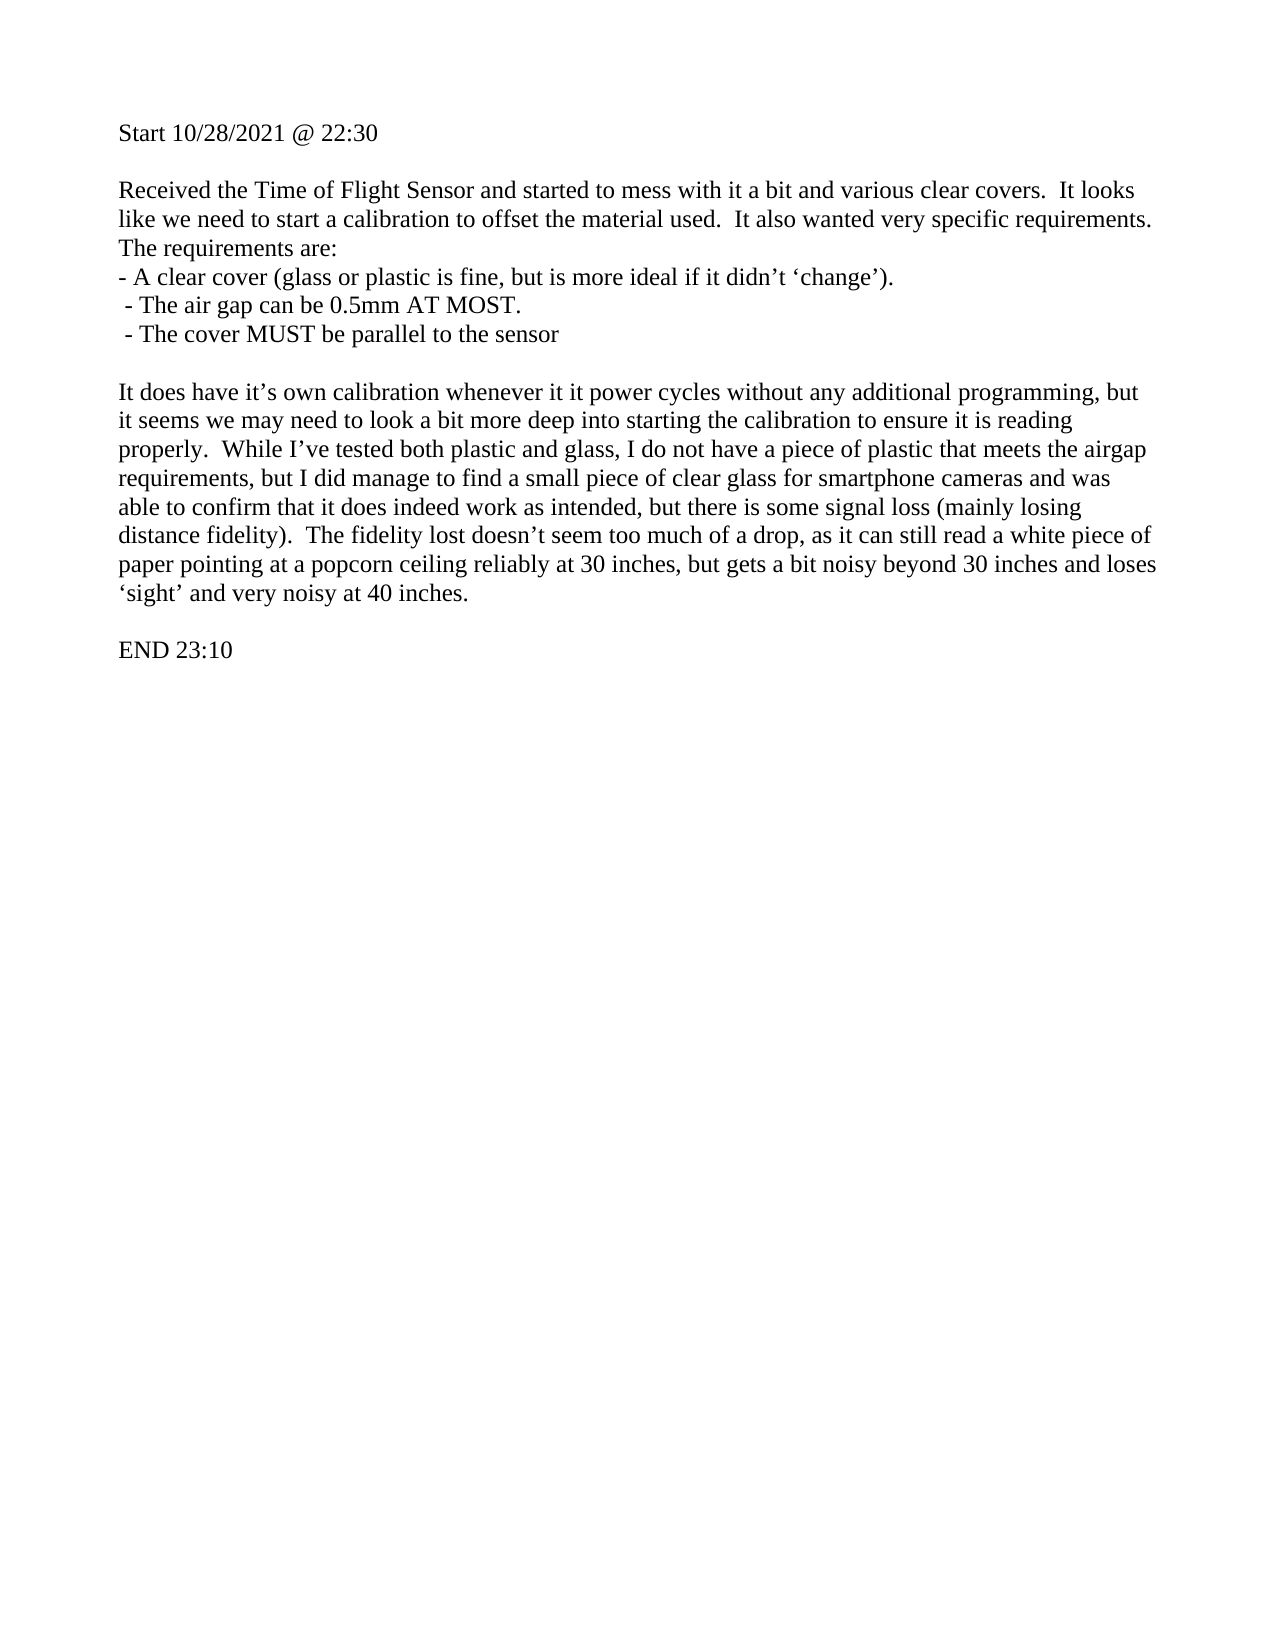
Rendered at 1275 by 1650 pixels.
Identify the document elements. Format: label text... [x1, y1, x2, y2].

text Start 10/28/2021 @ 22:30 [118, 118, 1157, 147]
text Received the Time of Flight Sensor and started to mess with it a bit and various clear covers. It looks like we need to start a calibration to offset the material used. It also wanted very specific requirements. The requirements are: [118, 176, 1157, 262]
text END 23:10 [118, 636, 1157, 664]
text - A clear cover (glass or plastic is fine, but is more ideal if it didn’t ‘change’). - The air gap can be 0.5mm AT MOST. - The cover MUST be parallel to the sensor It does have it’s own calibration whenever it it power cycles without any additional programming, but it seems we may need to look a bit more deep into starting the calibration to ensure it is reading properly. While I’ve tested both plastic and glass, I do not have a piece of plastic that meets the airgap requirements, but I did manage to find a small piece of clear glass for smartphone cameras and was able to confirm that it does indeed work as intended, but there is some signal loss (mainly losing distance fidelity). The fidelity lost doesn’t seem too much of a drop, as it can still read a white piece of paper pointing at a popcorn ceiling reliably at 30 inches, but gets a bit noisy beyond 30 inches and loses ‘sight’ and very noisy at 40 inches. [118, 262, 1157, 607]
